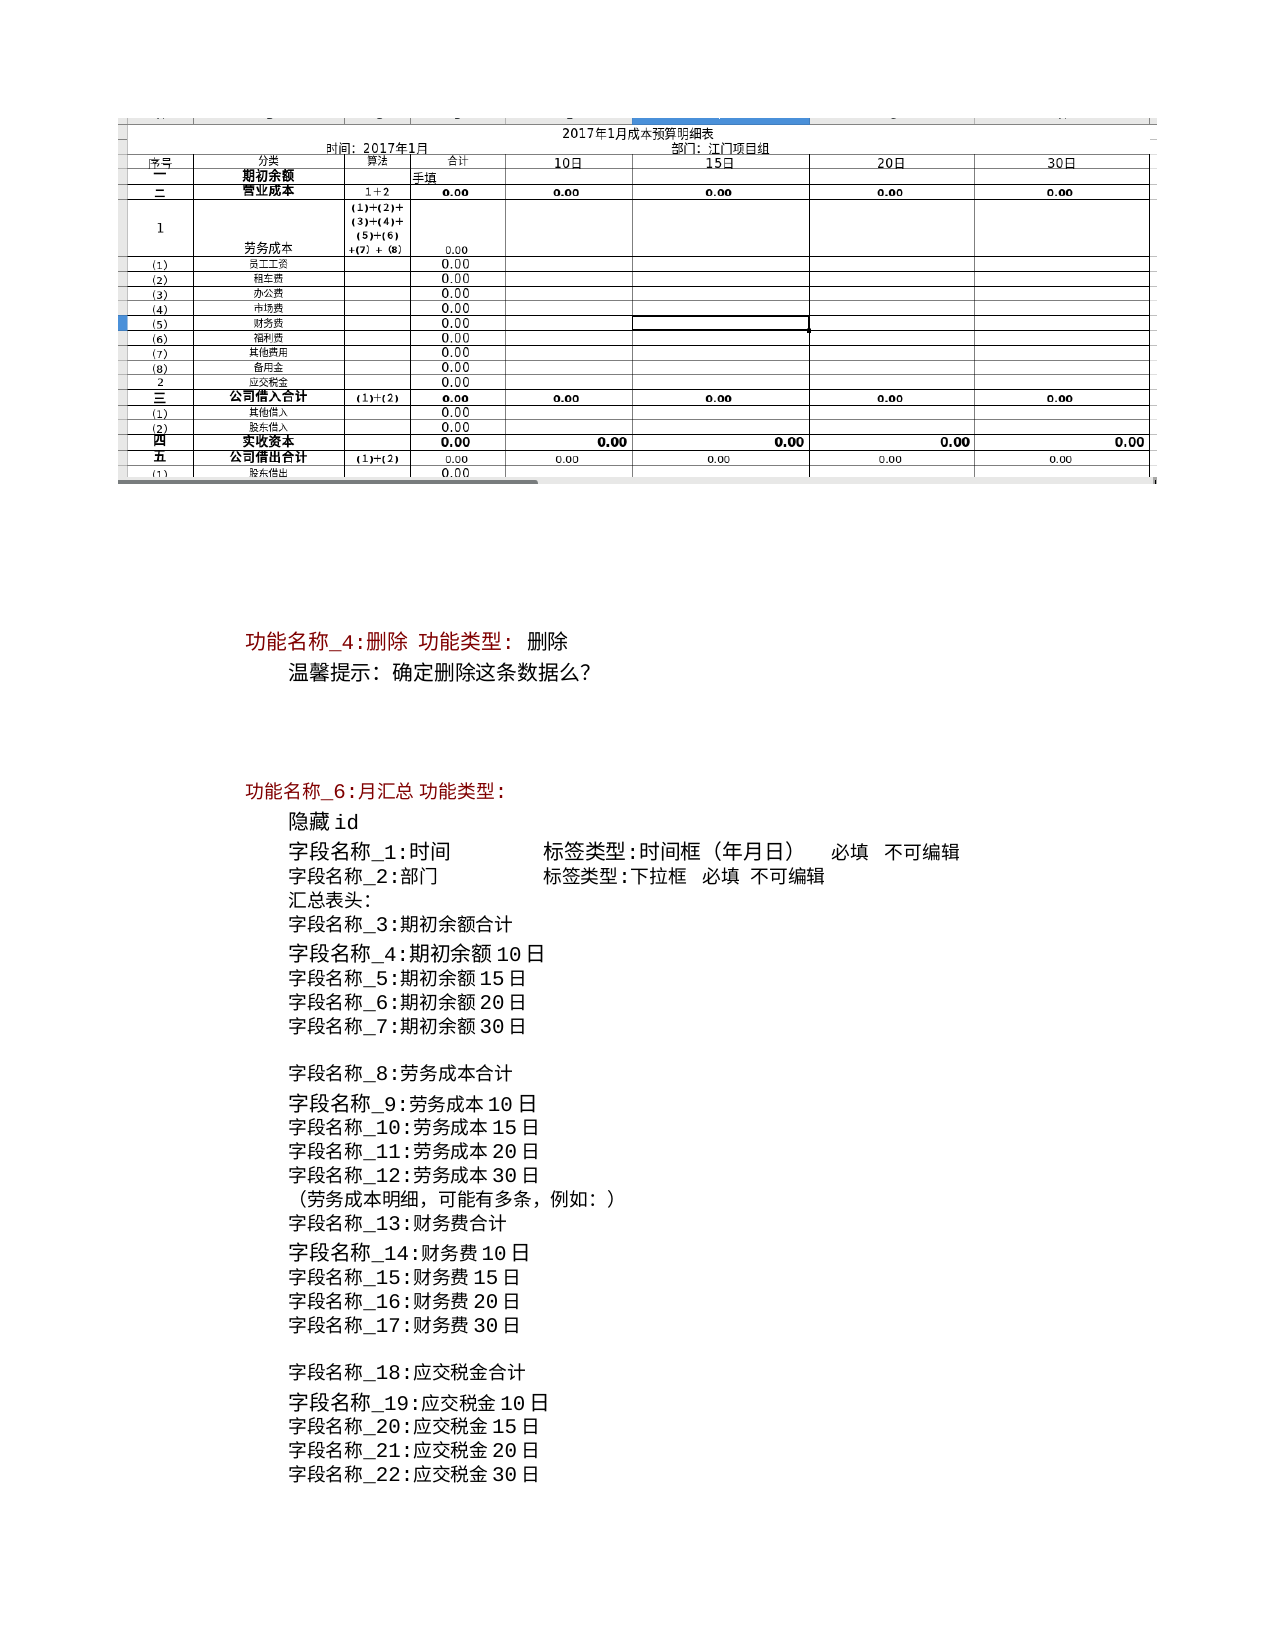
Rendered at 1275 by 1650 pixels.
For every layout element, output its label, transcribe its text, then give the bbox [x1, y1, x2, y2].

text 字段名称_22:应交税金30日 [118, 1464, 1157, 1488]
text 字段名称_8:劳务成本合计 [118, 1063, 1157, 1087]
text 字段名称_18:应交税金合计 [118, 1362, 1157, 1386]
text 字段名称_15:财务费15日 [118, 1267, 1157, 1291]
text （劳务成本明细，可能有多条，例如：） [118, 1189, 1157, 1213]
text 字段名称_16:财务费20日 [118, 1291, 1157, 1314]
text 字段名称_3:期初余额合计 [118, 913, 1157, 937]
text 字段名称_5:期初余额15日 [118, 968, 1157, 992]
text 字段名称_7:期初余额30日 [118, 1015, 1157, 1039]
text 字段名称_9:劳务成本10日 [118, 1087, 1157, 1117]
text 字段名称_17:财务费30日 [118, 1314, 1157, 1338]
picture [118, 118, 1157, 484]
text 字段名称_14:财务费10日 [118, 1236, 1157, 1267]
text 温馨提示：确定删除这条数据么？ [118, 656, 1157, 686]
text 隐藏id [118, 805, 1157, 835]
text 字段名称_2:部门 标签类型:下拉框 必填 不可编辑 [118, 866, 1157, 889]
text 功能名称_6:月汇总 功能类型: [118, 781, 1157, 805]
text 字段名称_13:财务费合计 [118, 1213, 1157, 1236]
text 汇总表头： [118, 889, 1157, 913]
text 字段名称_6:期初余额20日 [118, 992, 1157, 1015]
text 字段名称_21:应交税金20日 [118, 1440, 1157, 1464]
text 字段名称_12:劳务成本30日 [118, 1165, 1157, 1189]
text 字段名称_19:应交税金10日 [118, 1386, 1157, 1416]
text 字段名称_1:时间 标签类型:时间框（年月日） 必填 不可编辑 [118, 835, 1157, 866]
text 字段名称_10:劳务成本15日 [118, 1117, 1157, 1141]
text 字段名称_4:期初余额10日 [118, 937, 1157, 968]
text 字段名称_11:劳务成本20日 [118, 1141, 1157, 1165]
text 功能名称_4:删除 功能类型: 删除 [118, 626, 1157, 656]
text 字段名称_20:应交税金15日 [118, 1416, 1157, 1440]
